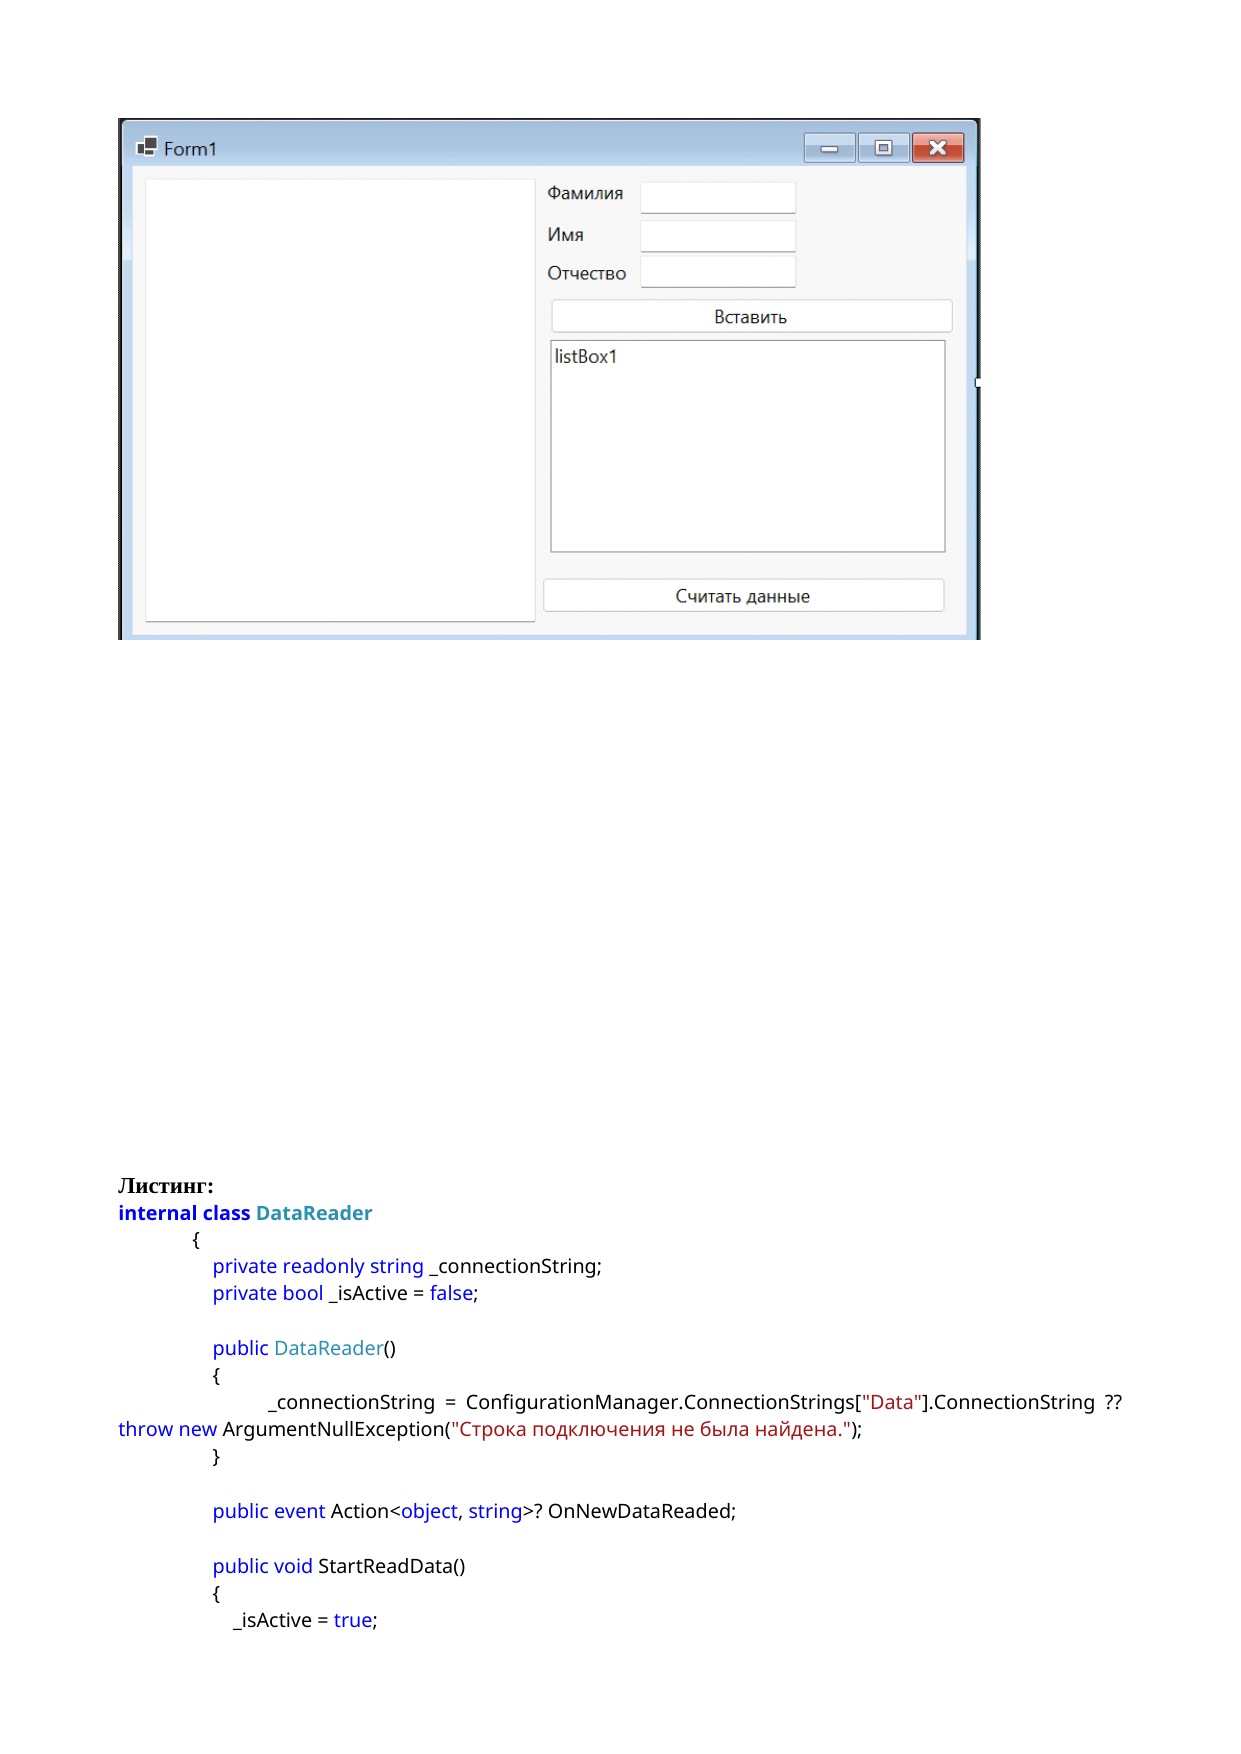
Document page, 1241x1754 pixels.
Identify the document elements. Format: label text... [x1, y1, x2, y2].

text { [118, 1579, 1122, 1607]
text { [118, 1362, 1122, 1389]
text public event Action<object, string>? OnNewDataReaded; [118, 1498, 1122, 1524]
text private bool _isActive = false; [118, 1280, 1122, 1307]
text _connectionString = ConfigurationManager.ConnectionStrings["Data"].ConnectionString ?? throw new ArgumentNullException("Строка подключения не была найдена."); [118, 1389, 1122, 1443]
text Листинг: [118, 1172, 1122, 1199]
text internal class DataReader [118, 1199, 1122, 1226]
text _isActive = true; [118, 1607, 1122, 1633]
text { [118, 1226, 1122, 1253]
text public DataReader() [118, 1335, 1122, 1362]
text public void StartReadData() [118, 1553, 1122, 1579]
text } [118, 1443, 1122, 1469]
text private readonly string _connectionString; [118, 1253, 1122, 1280]
